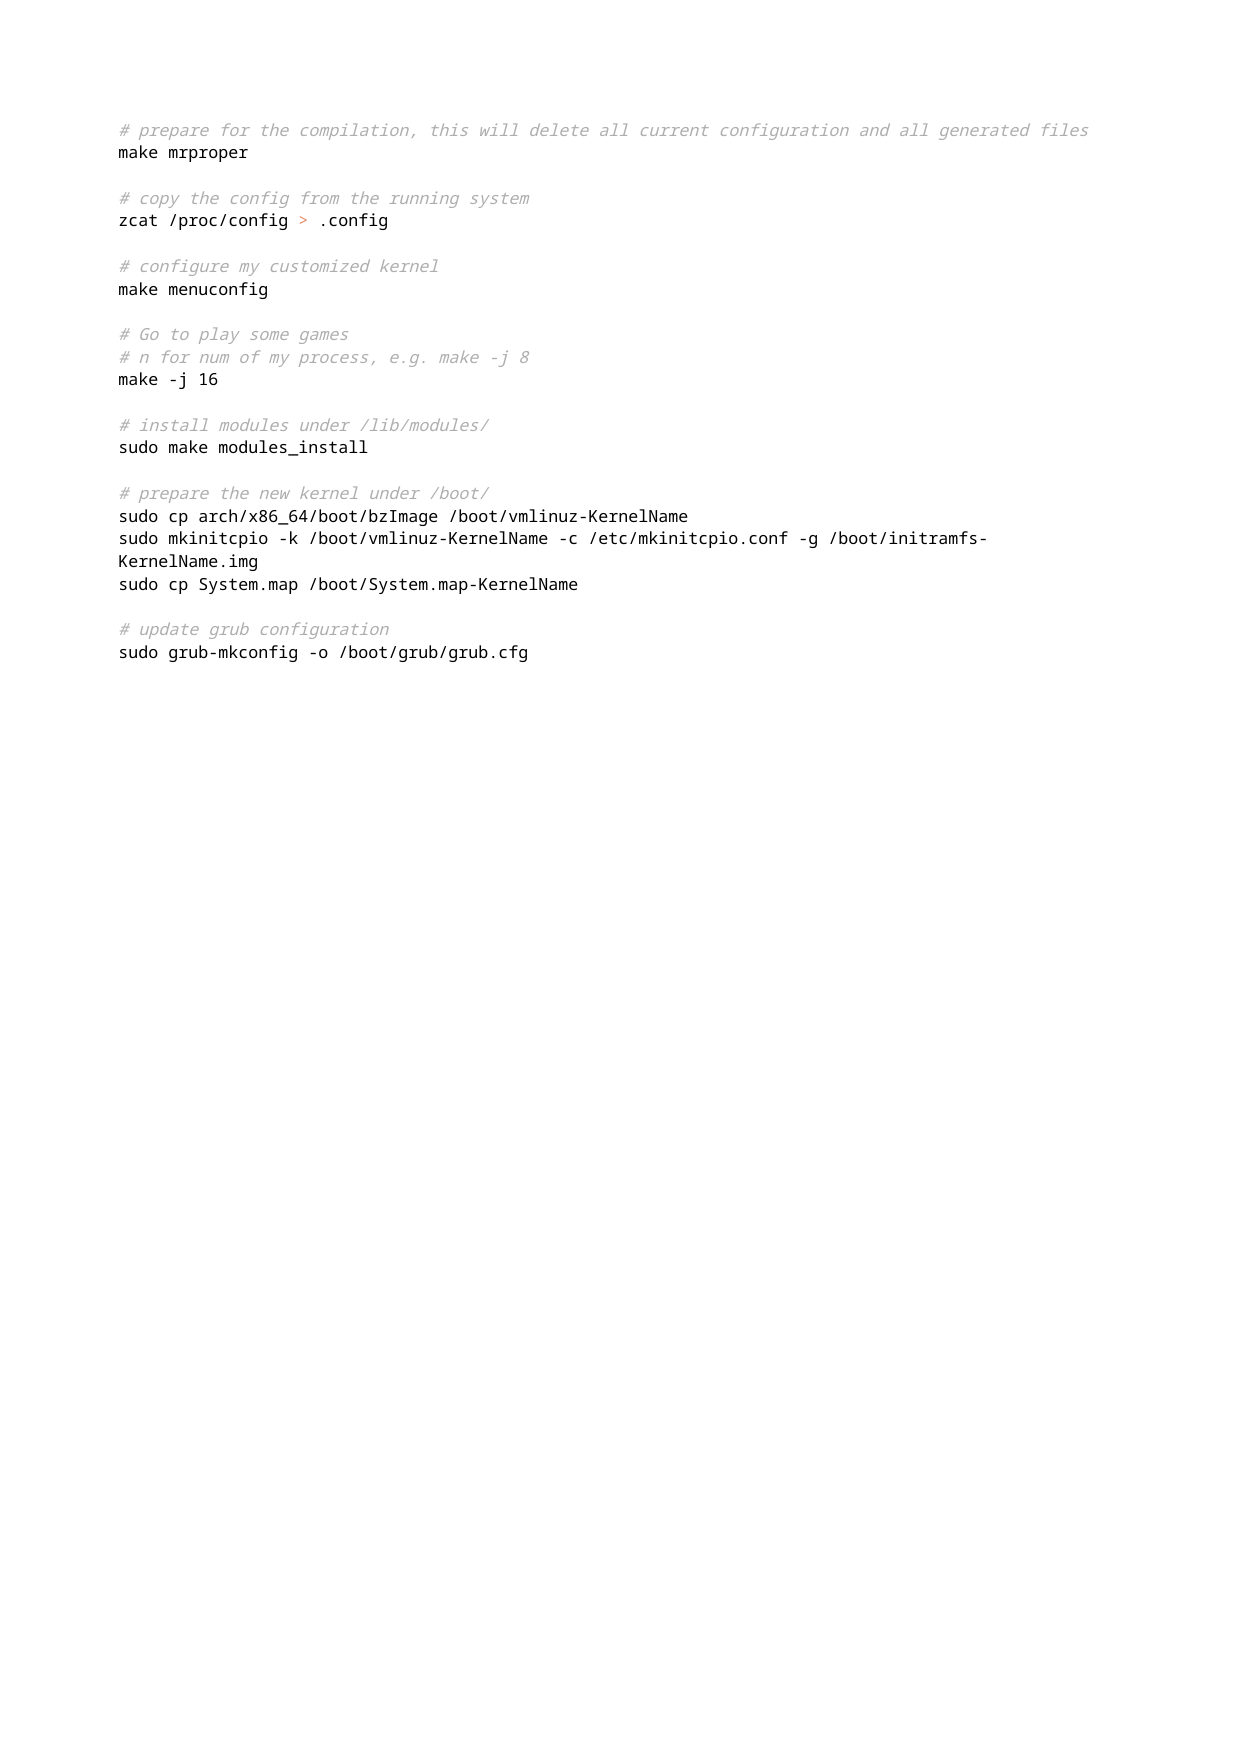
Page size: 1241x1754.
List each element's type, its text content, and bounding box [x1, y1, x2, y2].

text sudo make modules_install [118, 436, 1122, 459]
text sudo grub-mkconfig -o /boot/grub/grub.cfg [118, 640, 1122, 663]
text # prepare for the compilation, this will delete all current configuration and all generated files [118, 118, 1122, 141]
text # prepare the new kernel under /boot/ [118, 481, 1122, 504]
text sudo cp arch/x86_64/boot/bzImage /boot/vmlinuz-KernelName [118, 504, 1122, 527]
text sudo mkinitcpio -k /boot/vmlinuz-KernelName -c /etc/mkinitcpio.conf -g /boot/initramfs-KernelName.img [118, 527, 1122, 572]
text # n for num of my process, e.g. make -j 8 [118, 345, 1122, 368]
text make -j 16 [118, 368, 1122, 391]
text # copy the config from the running system [118, 186, 1122, 209]
text zcat /proc/config > .config [118, 209, 1122, 232]
text # install modules under /lib/modules/ [118, 413, 1122, 436]
text # Go to play some games [118, 322, 1122, 345]
text sudo cp System.map /boot/System.map-KernelName [118, 572, 1122, 595]
text make menuconfig [118, 277, 1122, 300]
text # update grub configuration [118, 618, 1122, 640]
text make mrproper [118, 141, 1122, 163]
text # configure my customized kernel [118, 254, 1122, 277]
